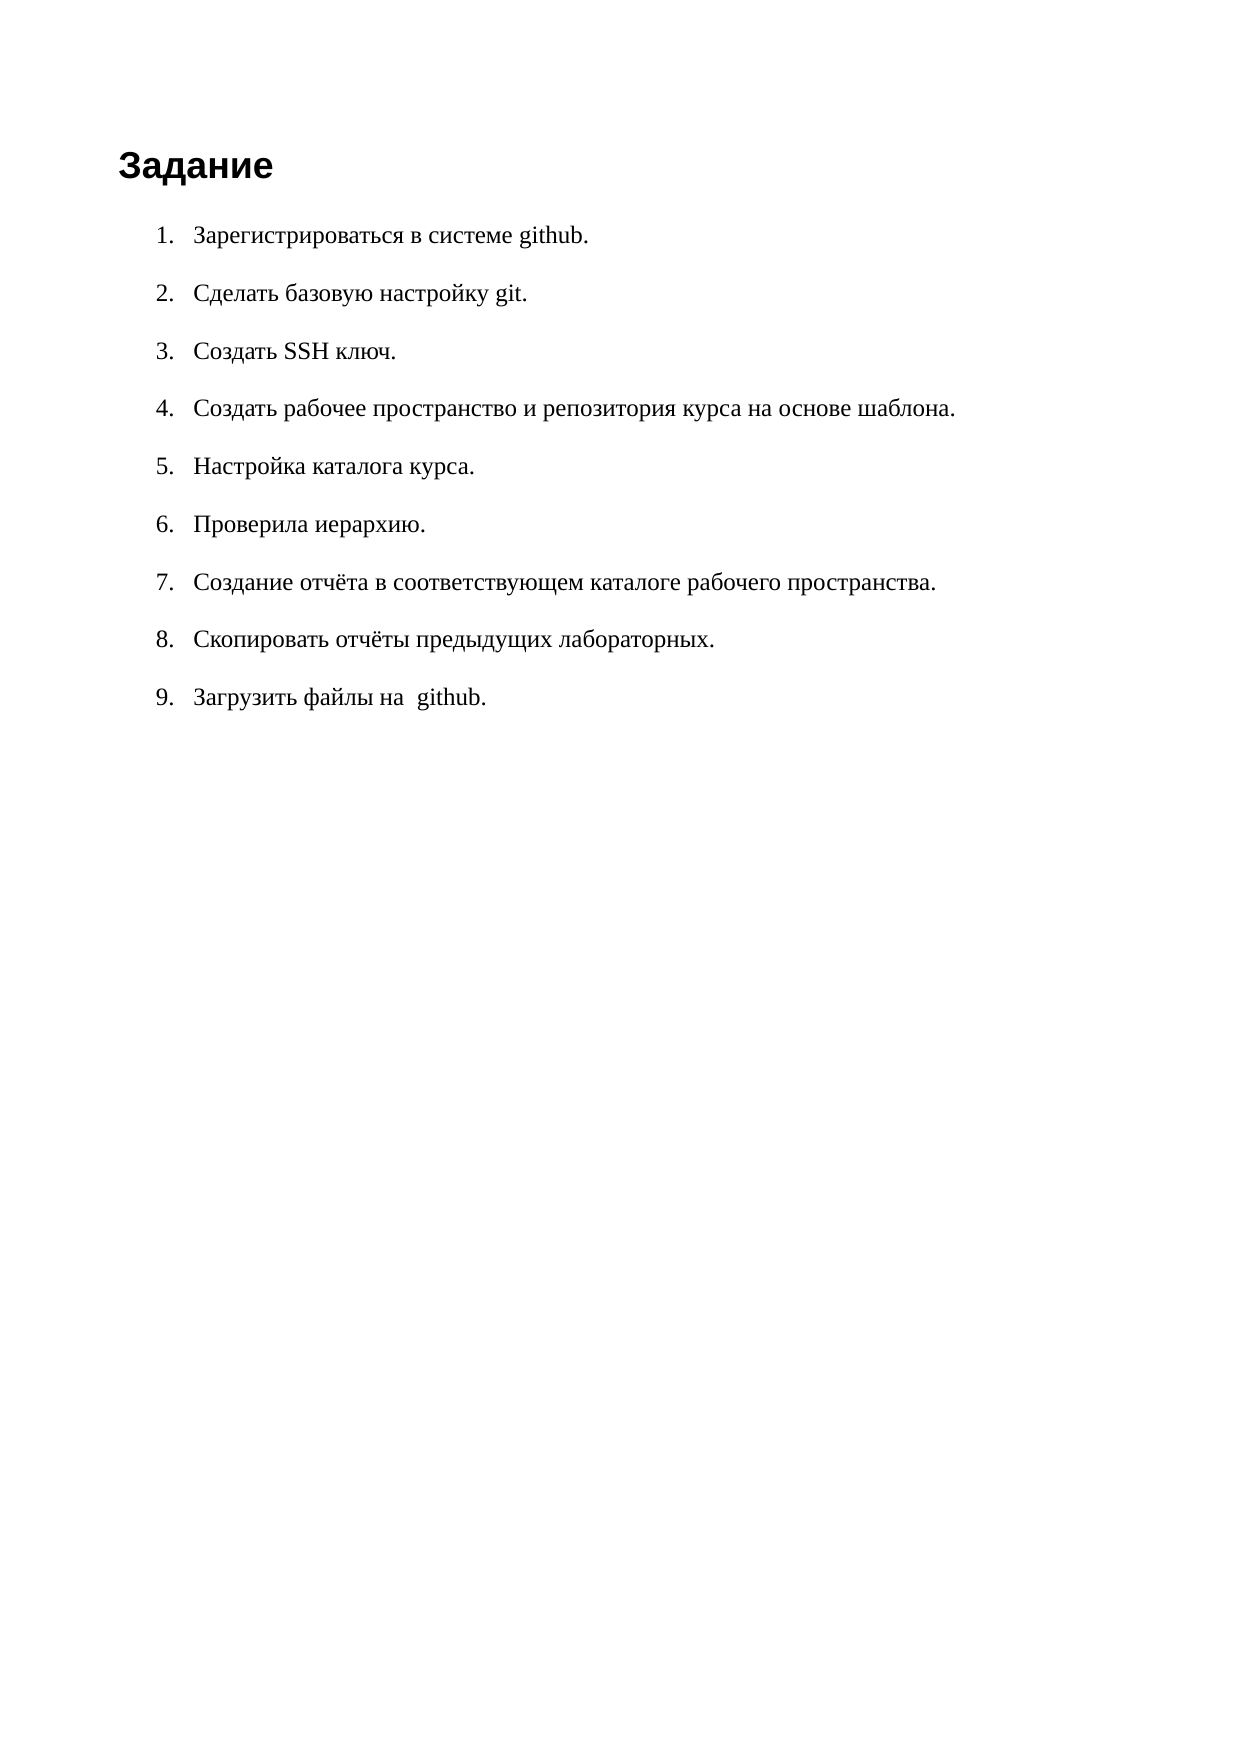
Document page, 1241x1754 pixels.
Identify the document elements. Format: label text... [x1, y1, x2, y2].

list Сделать базовую настройку git. [156, 278, 1122, 307]
list Создать рабочее пространство и репозитория курса на основе шаблона. [156, 393, 1122, 422]
list Загрузить файлы на github. [156, 682, 1122, 711]
subtitle Задание [118, 143, 1122, 186]
list Создать SSH ключ. [156, 336, 1122, 364]
list Настройка каталога курса. [156, 451, 1122, 480]
list Проверила иерархию. [156, 509, 1122, 538]
list Создание отчёта в соответствующем каталоге рабочего пространства. [156, 567, 1122, 595]
list Зарегистрироваться в системе github. [156, 220, 1122, 249]
list Скопировать отчёты предыдущих лабораторных. [156, 624, 1122, 653]
